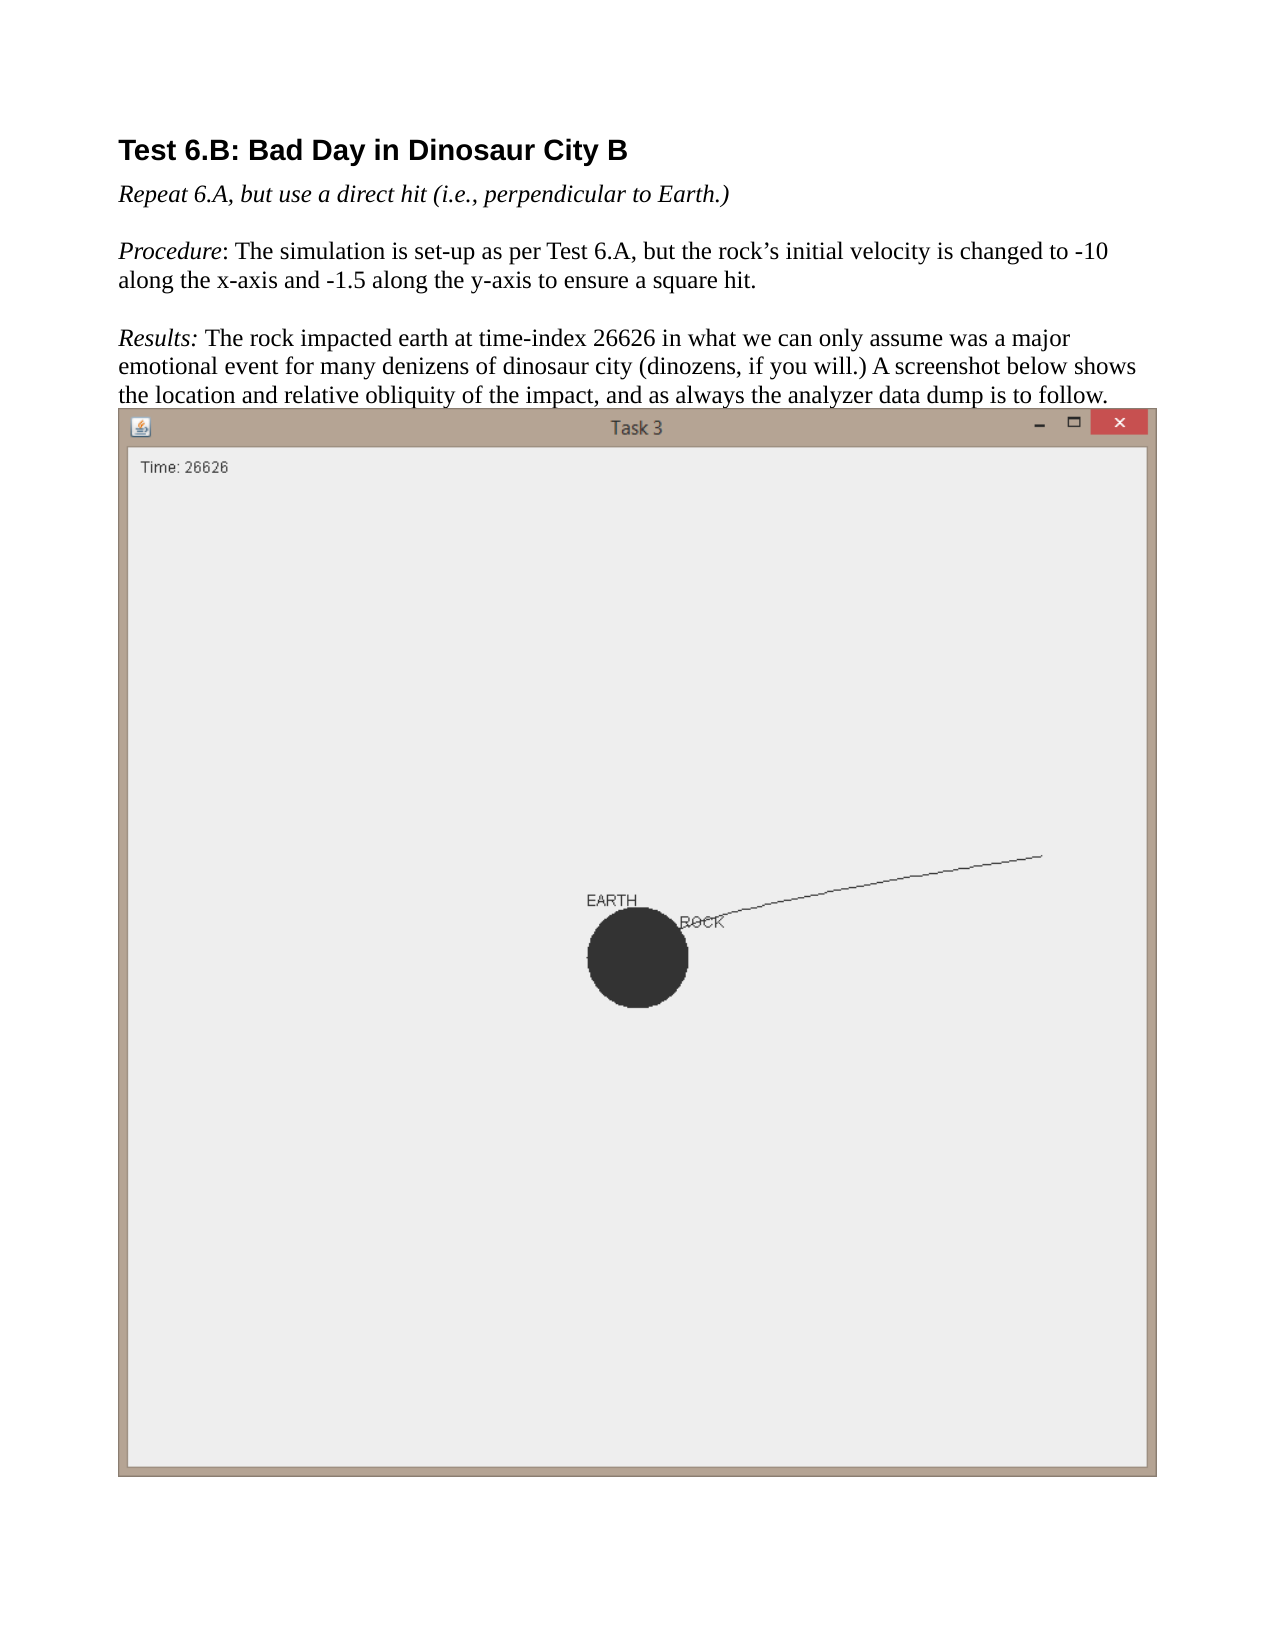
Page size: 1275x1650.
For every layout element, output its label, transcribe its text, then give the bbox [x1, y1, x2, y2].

subtitle Test 6.B: Bad Day in Dinosaur City B [118, 133, 1157, 166]
text Procedure: The simulation is set-up as per Test 6.A, but the rock’s initial velocity is changed to -10 along the x-axis and -1.5 along the y-axis to ensure a square hit. [118, 236, 1157, 294]
text Results: The rock impacted earth at time-index 26626 in what we can only assume was a major emotional event for many denizens of dinosaur city (dinozens, if you will.) A screenshot below shows the location and relative obliquity of the impact, and as always the analyzer data dump is to follow. [118, 323, 1157, 408]
text Repeat 6.A, but use a direct hit (i.e., perpendicular to Earth.) [118, 179, 1157, 208]
picture [118, 408, 1157, 1477]
